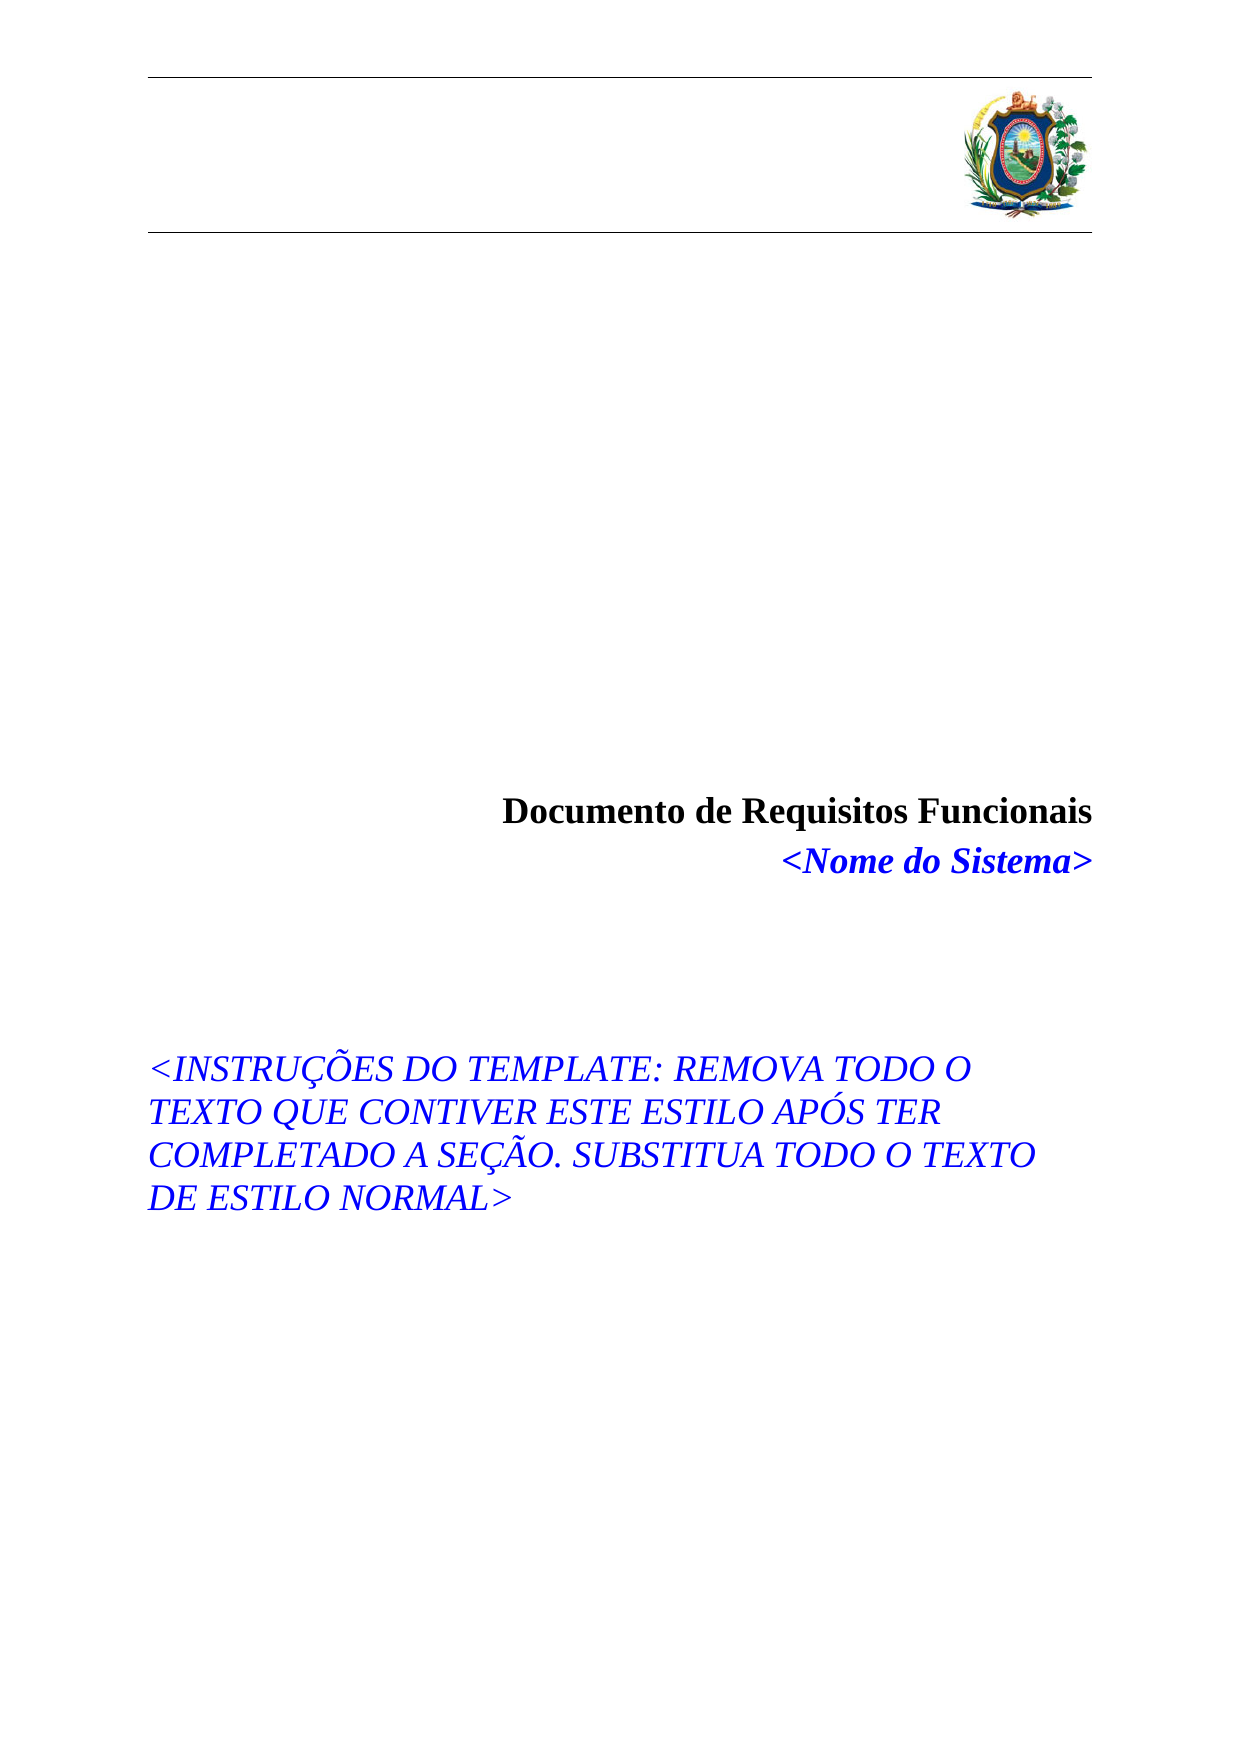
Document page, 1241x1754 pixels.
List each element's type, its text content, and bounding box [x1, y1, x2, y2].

text <INSTRUÇÕES DO TEMPLATE: REMOVA TODO O TEXTO QUE CONTIVER ESTE ESTILO APÓS TER COMPLETADO A SEÇÃO. SUBSTITUA TODO O TEXTO DE ESTILO NORMAL> [148, 1046, 1092, 1219]
text <Nome do Sistema> [148, 838, 1092, 881]
text Documento de Requisitos Funcionais [148, 789, 1092, 832]
picture [956, 80, 1093, 226]
